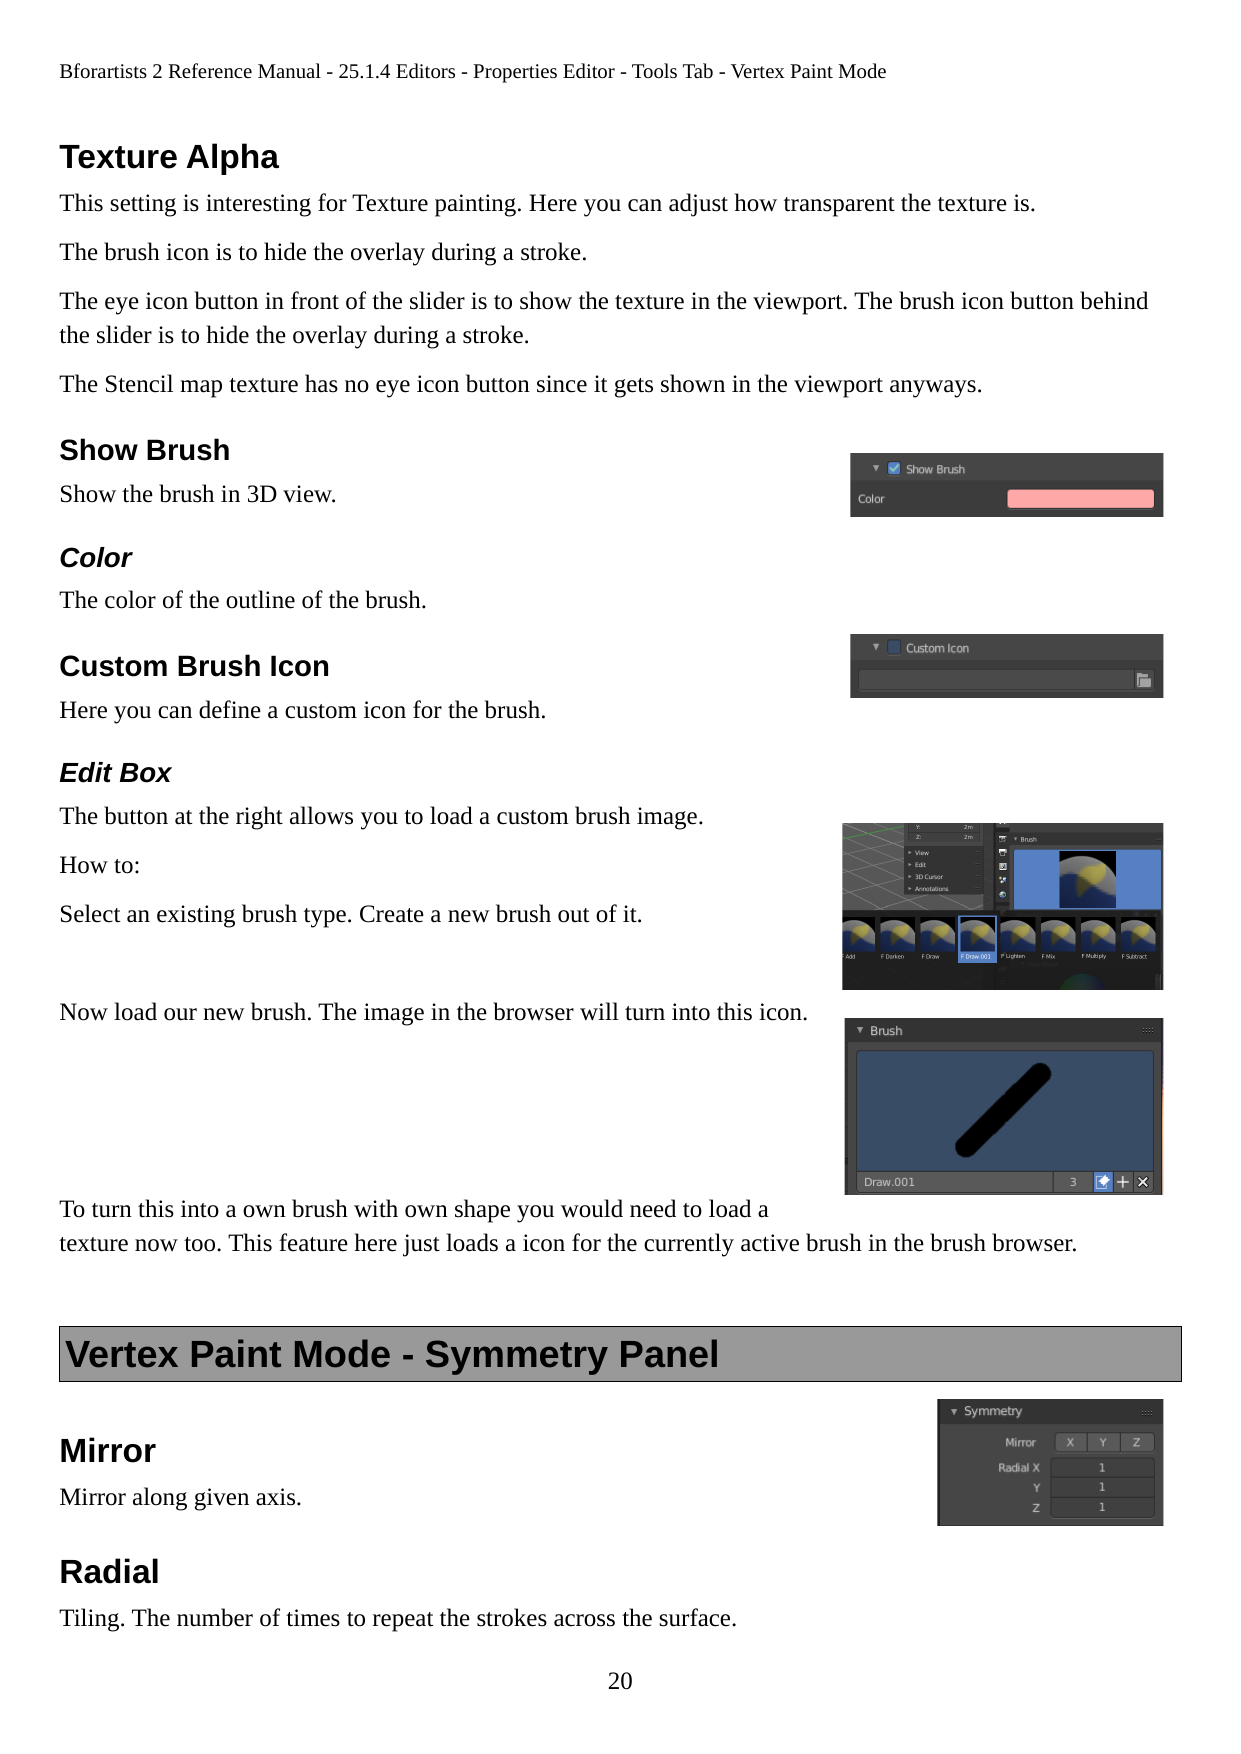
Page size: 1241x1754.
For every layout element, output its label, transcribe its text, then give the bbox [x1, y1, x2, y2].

text The color of the outline of the brush. [59, 585, 1181, 614]
table_header Vertex Paint Mode - Symmetry Panel [60, 1327, 1181, 1381]
subtitle [1164, 649, 1181, 683]
text Mirror along given axis. [59, 1482, 937, 1511]
text Here you can define a custom icon for the brush. [59, 695, 1181, 724]
text [1164, 1482, 1181, 1511]
text [1164, 850, 1181, 879]
text Show the brush in 3D view. [59, 479, 850, 508]
text To turn this into a own brush with own shape you would need to load a texture now too. This feature here just loads a icon for the currently active brush in the brush browser. [59, 1194, 1181, 1257]
text Select an existing brush type. Create a new brush out of it. [59, 899, 842, 928]
picture [844, 1018, 1164, 1195]
picture [850, 453, 1164, 517]
text This setting is interesting for Texture painting. Here you can adjust how transparent the texture is. [59, 188, 1181, 217]
picture [850, 634, 1164, 698]
text The button at the right allows you to load a custom brush image. [59, 801, 1181, 830]
text Tiling. The number of times to repeat the strokes across the surface. [59, 1603, 1181, 1632]
subtitle Edit Box [59, 757, 1181, 789]
text How to: [59, 850, 842, 879]
subtitle [1164, 1431, 1181, 1470]
text The brush icon is to hide the overlay during a stroke. [59, 237, 1181, 266]
subtitle Mirror [59, 1431, 937, 1470]
picture [937, 1399, 1164, 1526]
subtitle Texture Alpha [59, 137, 1181, 175]
text The eye icon button in front of the slider is to show the texture in the viewport. The brush icon button behind the slider is to hide the overlay during a stroke. [59, 286, 1181, 349]
subtitle Color [59, 541, 1181, 573]
text The Stencil map texture has no eye icon button since it gets shown in the viewport anyways. [59, 369, 1181, 398]
picture [842, 823, 1164, 990]
subtitle Custom Brush Icon [59, 649, 850, 683]
subtitle Show Brush [59, 433, 1181, 467]
text Now load our new brush. The image in the browser will turn into this icon. [59, 997, 1181, 1026]
subtitle Radial [59, 1552, 1181, 1591]
